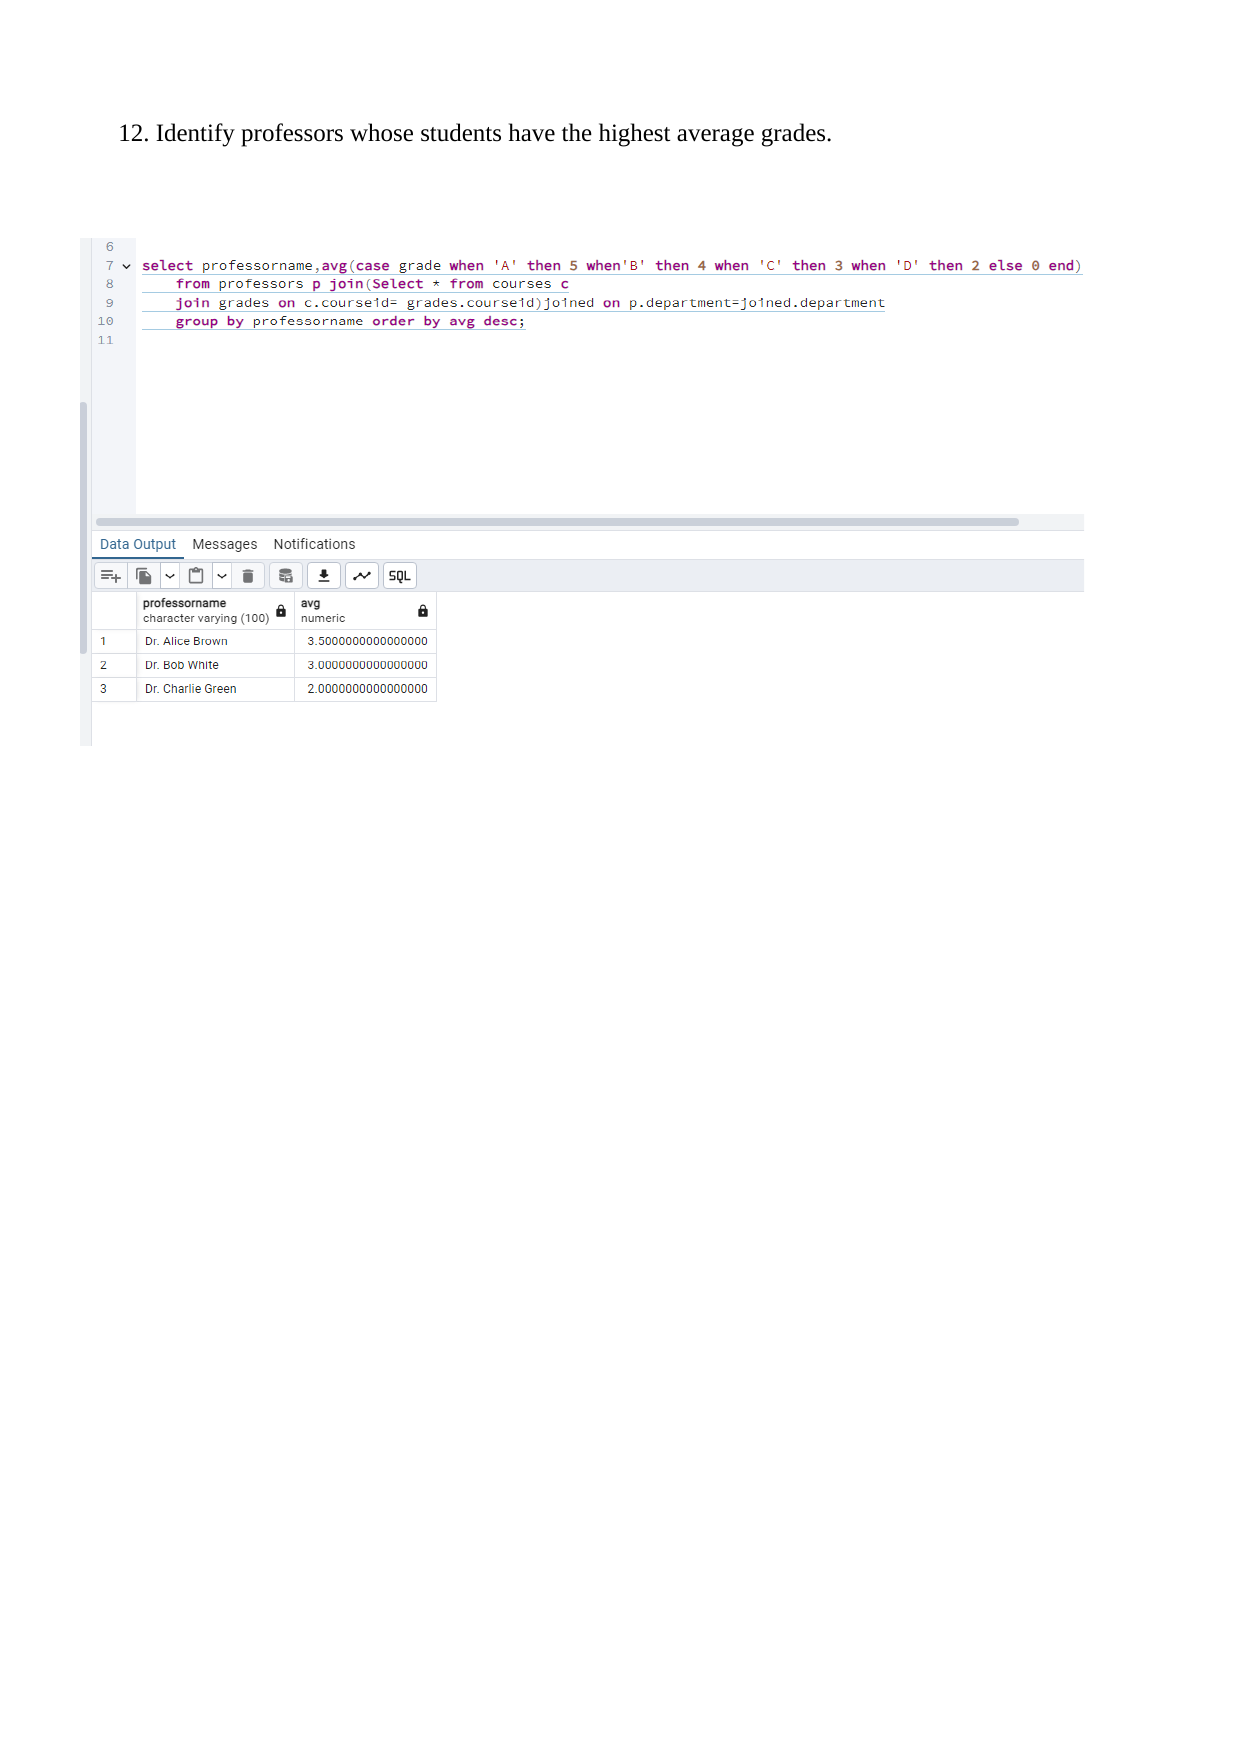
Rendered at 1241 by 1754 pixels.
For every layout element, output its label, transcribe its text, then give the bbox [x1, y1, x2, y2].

text 12. Identify professors whose students have the highest average grades. [118, 118, 1122, 147]
picture [80, 238, 1085, 746]
